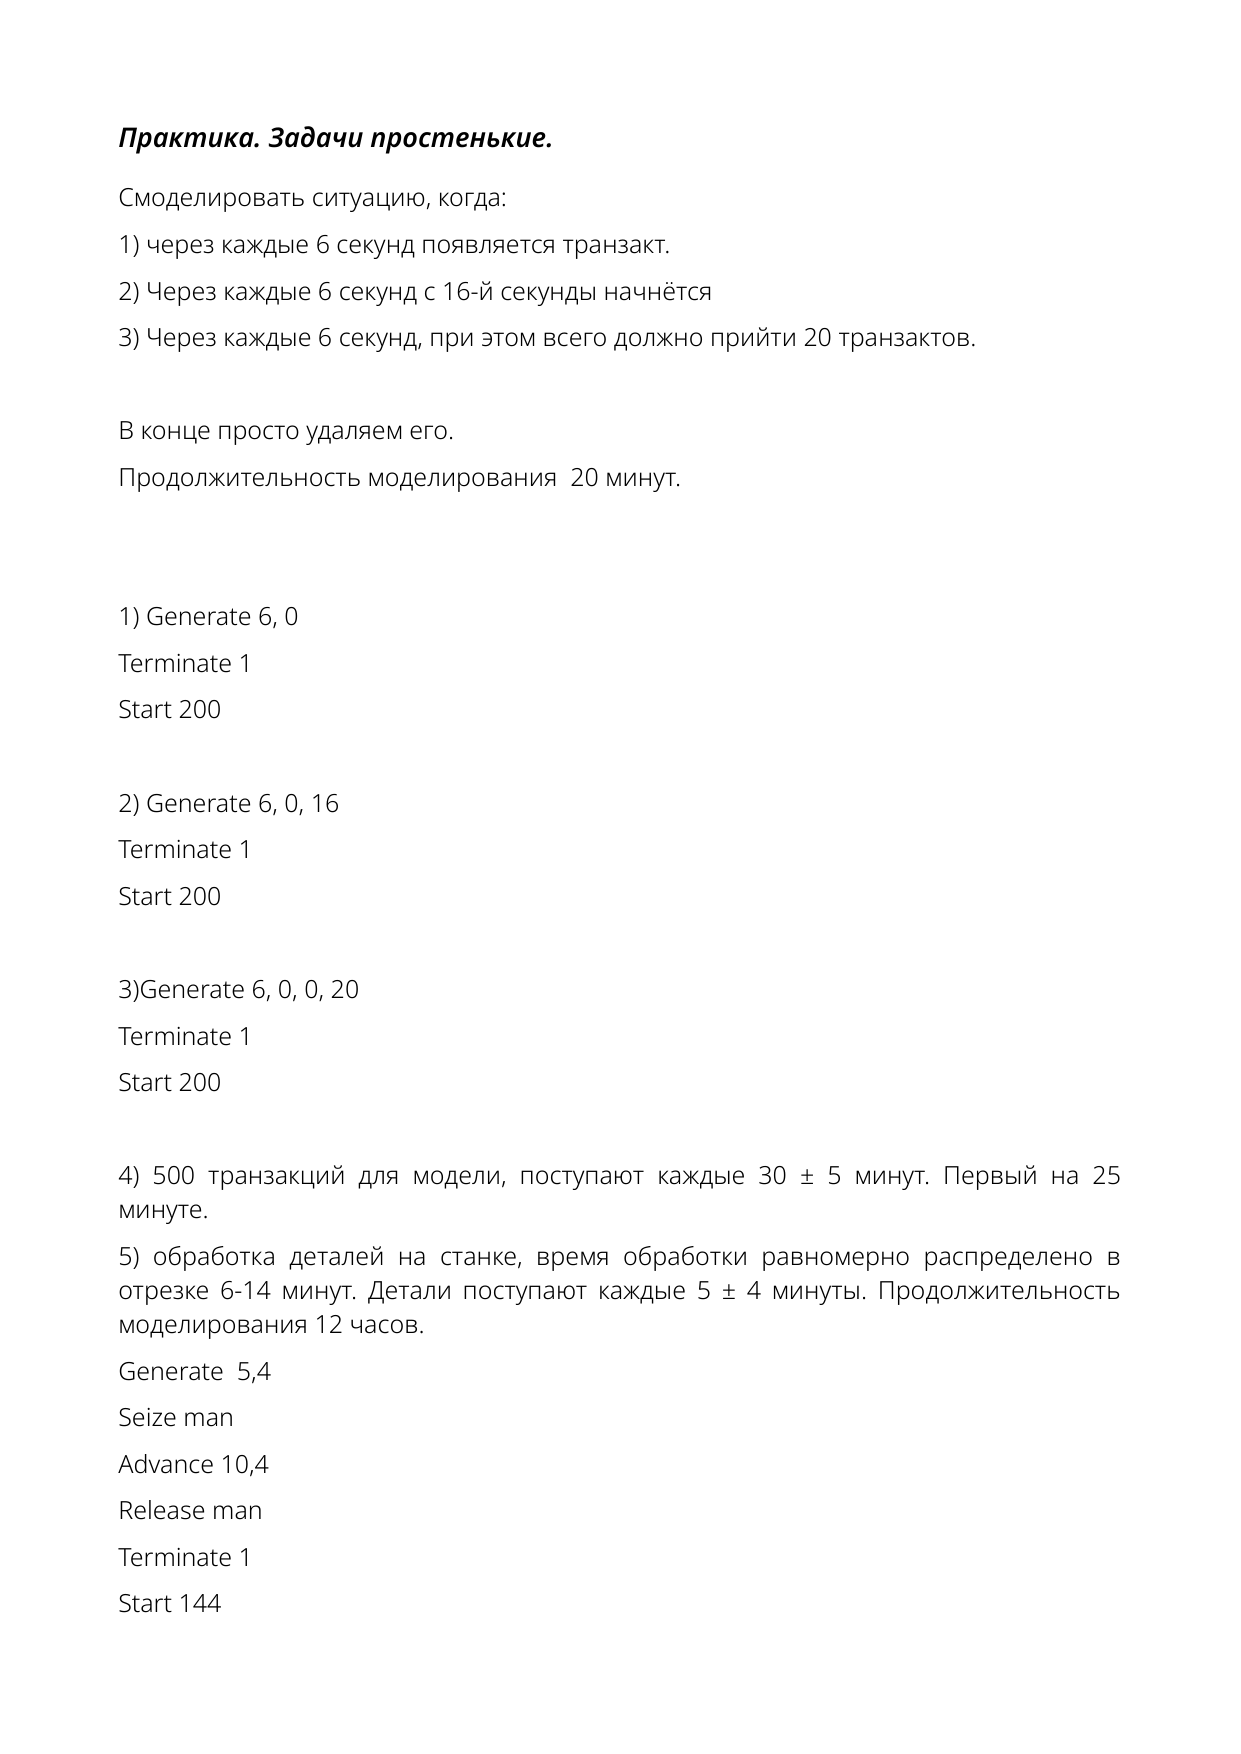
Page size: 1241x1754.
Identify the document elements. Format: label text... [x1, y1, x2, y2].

text Start 200 [118, 1065, 1122, 1099]
text Terminate 1 [118, 1018, 1122, 1052]
text Release man [118, 1493, 1122, 1527]
text 2) Через каждые 6 секунд с 16-й секунды начнётся [118, 273, 1122, 307]
text Start 200 [118, 878, 1122, 912]
text 1) Generate 6, 0 [118, 599, 1122, 633]
text 4) 500 транзакций для модели, поступают каждые 30 ± 5 минут. Первый на 25 минуте. [118, 1158, 1122, 1226]
text Start 144 [118, 1586, 1122, 1620]
text 3) Через каждые 6 секунд, при этом всего должно прийти 20 транзактов. [118, 320, 1122, 354]
text Start 200 [118, 692, 1122, 726]
text В конце просто удаляем его. [118, 413, 1122, 447]
text Смоделировать ситуацию, когда: [118, 180, 1122, 214]
text Seize man [118, 1400, 1122, 1434]
text Terminate 1 [118, 832, 1122, 866]
text Terminate 1 [118, 646, 1122, 680]
text 3)Generate 6, 0, 0, 20 [118, 972, 1122, 1006]
text 5) обработка деталей на станке, время обработки равномерно распределено в отрезке 6-14 минут. Детали поступают каждые 5 ± 4 минуты. Продолжительность моделирования 12 часов. [118, 1238, 1122, 1341]
text 1) через каждые 6 секунд появляется транзакт. [118, 227, 1122, 261]
text Generate 5,4 [118, 1353, 1122, 1387]
subtitle Практика. Задачи простенькие. [118, 118, 1122, 155]
text 2) Generate 6, 0, 16 [118, 785, 1122, 819]
text Advance 10,4 [118, 1446, 1122, 1480]
text Terminate 1 [118, 1539, 1122, 1573]
text Продолжительность моделирования 20 минут. [118, 459, 1122, 493]
